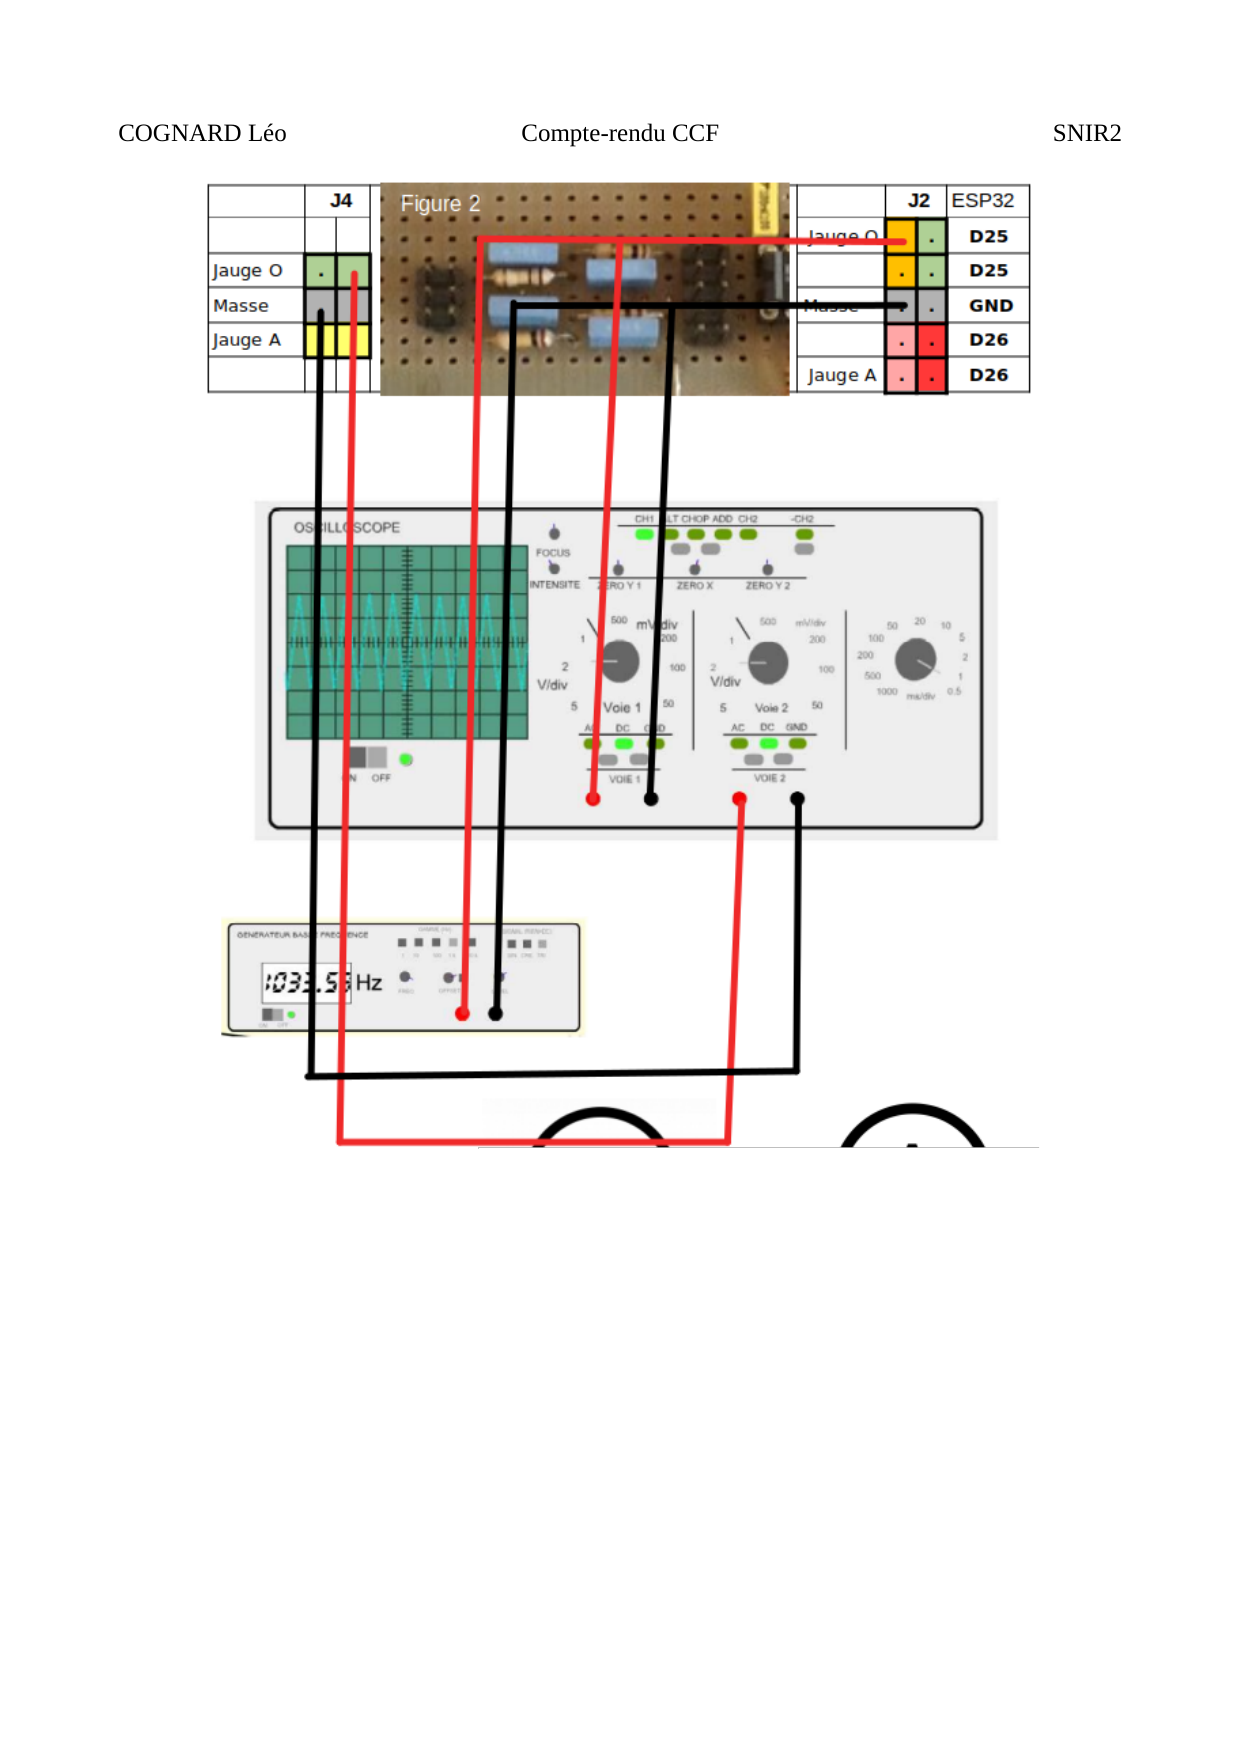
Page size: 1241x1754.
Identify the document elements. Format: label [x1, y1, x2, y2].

picture [201, 176, 1040, 1149]
